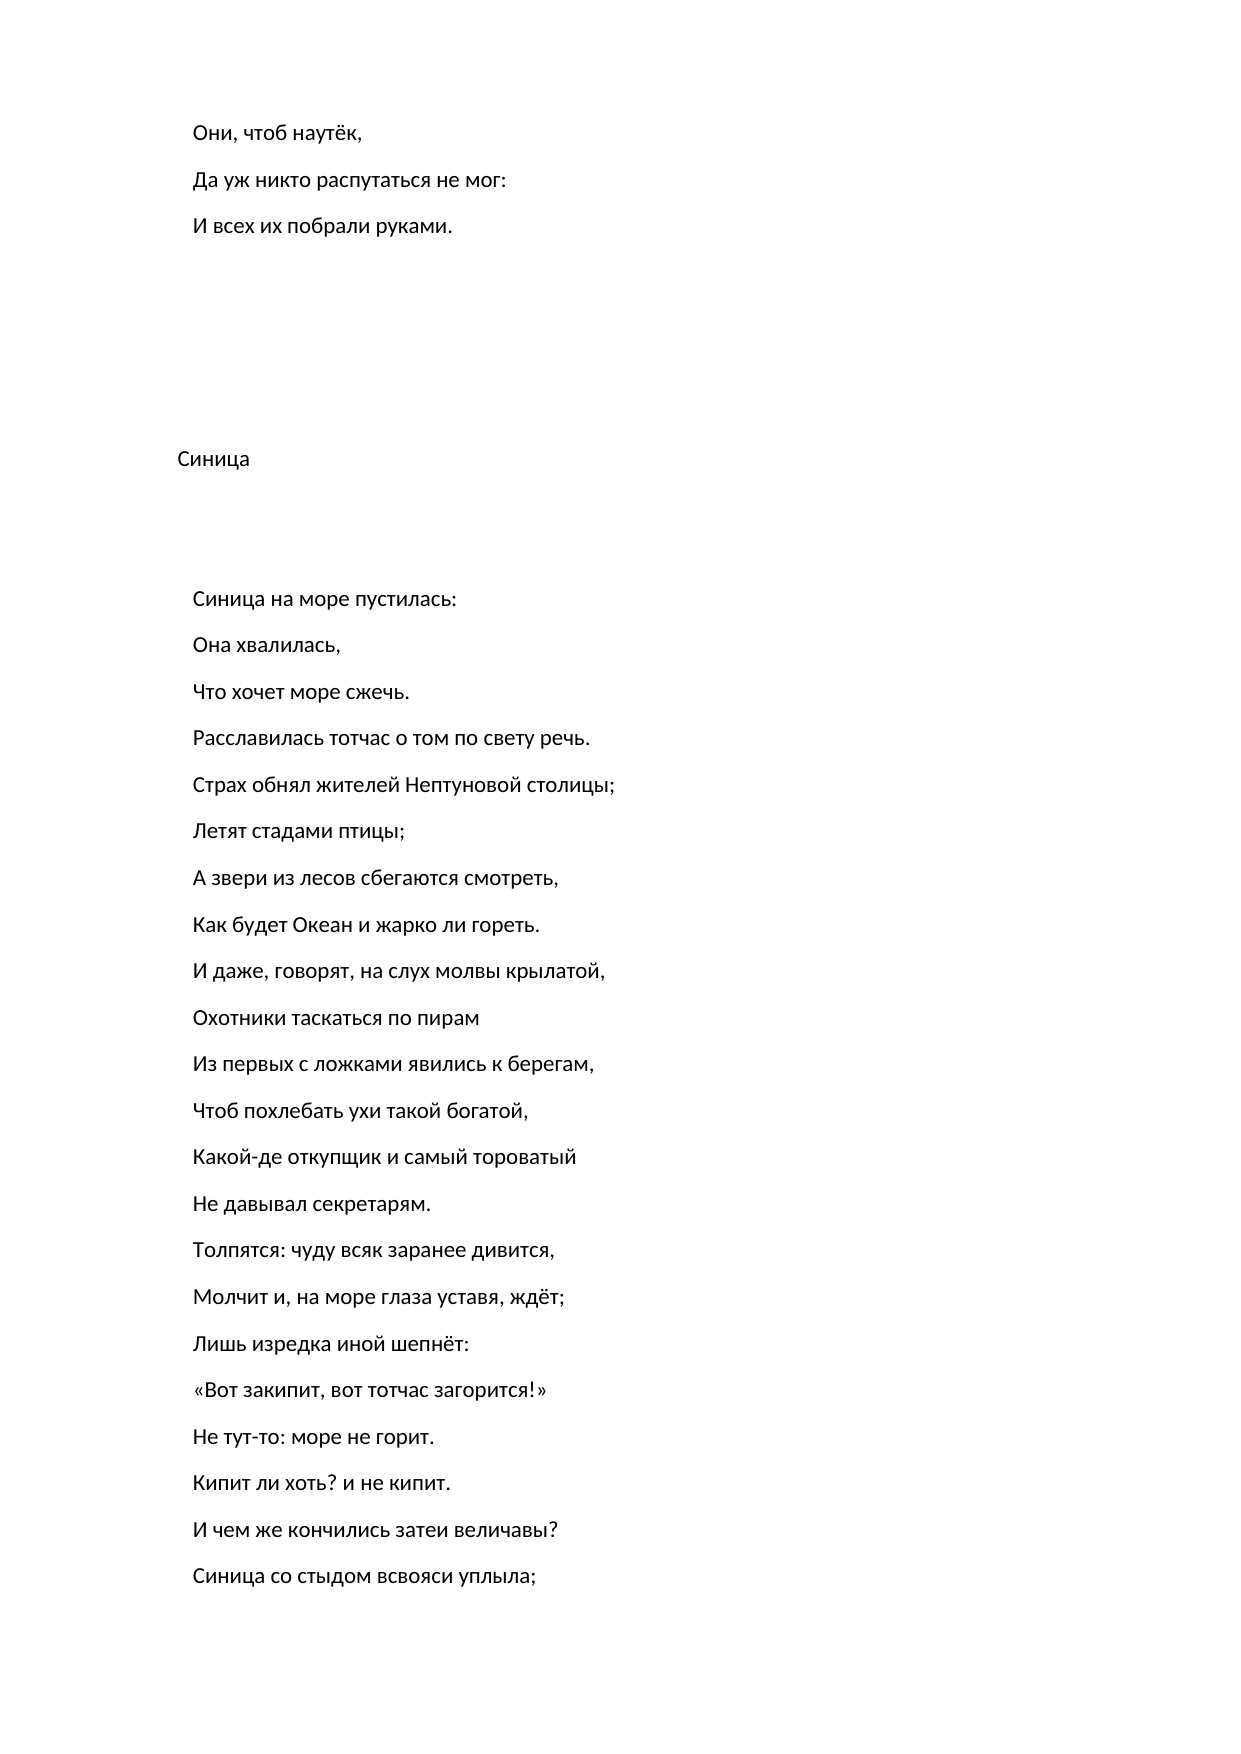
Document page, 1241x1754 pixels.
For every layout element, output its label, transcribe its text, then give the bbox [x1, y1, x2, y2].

text Не тут-то: море не горит. [177, 1422, 1152, 1450]
text Синица со стыдом всвояси уплыла; [177, 1562, 1152, 1589]
text Как будет Океан и жарко ли гореть. [177, 910, 1152, 938]
text И даже, говорят, на слух молвы крылатой, [177, 956, 1152, 984]
text А звери из лесов сбегаются смотреть, [177, 863, 1152, 891]
text И всех их побрали руками. [177, 211, 1152, 239]
text Да уж никто распутаться не мог: [177, 165, 1152, 193]
text Она хвалилась, [177, 630, 1152, 658]
text И чем же кончились затеи величавы? [177, 1515, 1152, 1543]
text Они, чтоб наутёк, [177, 118, 1152, 146]
text Лишь изредка иной шепнёт: [177, 1329, 1152, 1357]
text Синица [177, 444, 1152, 472]
text Летят стадами птицы; [177, 817, 1152, 844]
text Молчит и, на море глаза уставя, ждёт; [177, 1282, 1152, 1310]
text Толпятся: чуду всяк заранее дивится, [177, 1236, 1152, 1264]
text Охотники таскаться по пирам [177, 1003, 1152, 1031]
text Какой-де откупщик и самый тороватый [177, 1142, 1152, 1171]
text Кипит ли хоть? и не кипит. [177, 1468, 1152, 1496]
text Чтоб похлебать ухи такой богатой, [177, 1096, 1152, 1124]
text Из первых с ложками явились к берегам, [177, 1049, 1152, 1077]
text Что хочет море сжечь. [177, 677, 1152, 705]
text Не давывал секретарям. [177, 1189, 1152, 1217]
text Расславилась тотчас о том по свету речь. [177, 723, 1152, 751]
text Страх обнял жителей Нептуновой столицы; [177, 770, 1152, 798]
text «Вот закипит, вот тотчас загорится!» [177, 1375, 1152, 1403]
text Синица на море пустилась: [177, 584, 1152, 612]
